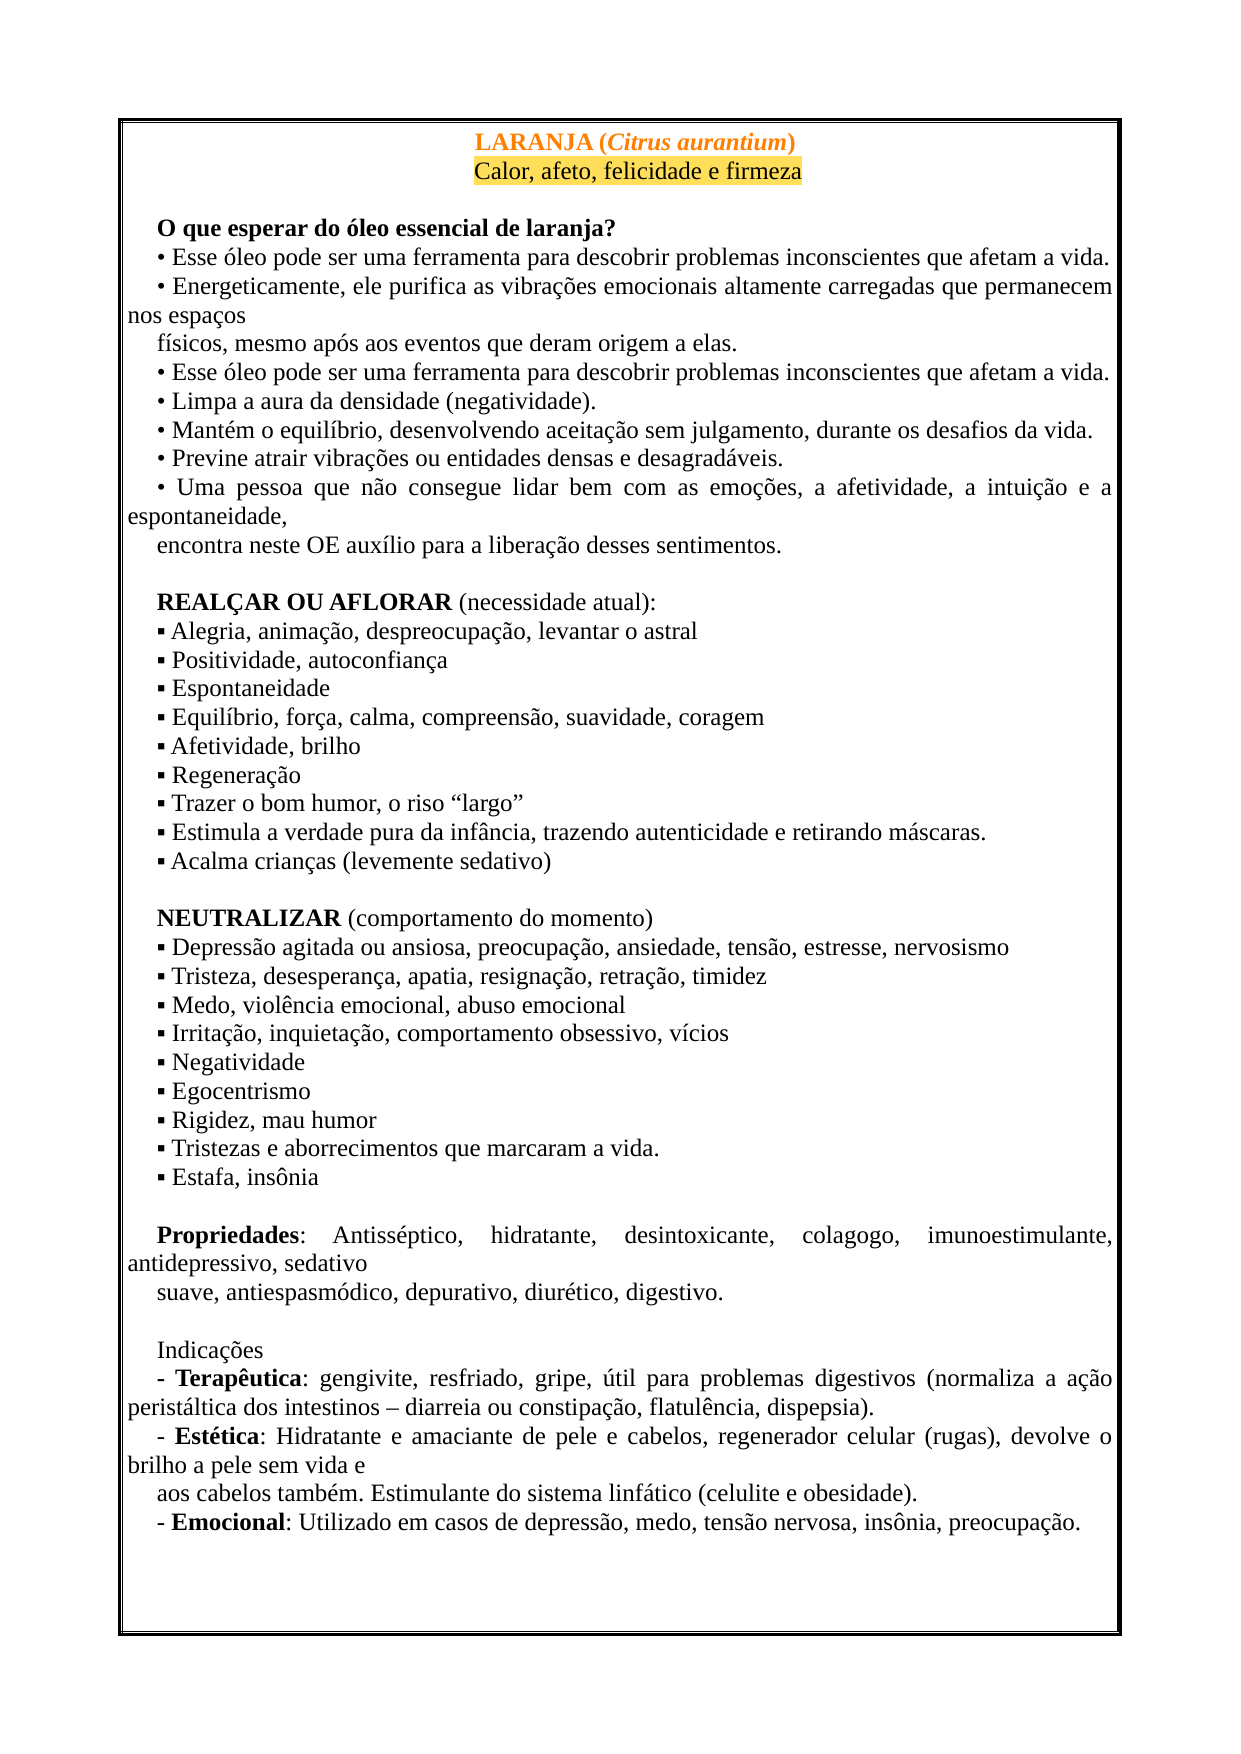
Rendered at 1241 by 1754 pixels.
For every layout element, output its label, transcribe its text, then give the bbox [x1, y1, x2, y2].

text • Esse óleo pode ser uma ferramenta para descobrir problemas inconscientes que afetam a vida. [127, 357, 1113, 386]
text O que esperar do óleo essencial de laranja? [127, 213, 1113, 242]
text Calor, afeto, felicidade e firmeza [127, 156, 1113, 185]
text ▪ Regeneração [127, 760, 1113, 788]
text NEUTRALIZAR (comportamento do momento) [127, 903, 1113, 932]
text físicos, mesmo após aos eventos que deram origem a elas. [127, 328, 1113, 357]
text REALÇAR OU AFLORAR (necessidade atual): [127, 587, 1113, 616]
text ▪ Estimula a verdade pura da infância, trazendo autenticidade e retirando máscaras. [127, 817, 1113, 846]
text ▪ Trazer o bom humor, o riso “largo” [127, 788, 1113, 817]
text ▪ Depressão agitada ou ansiosa, preocupação, ansiedade, tensão, estresse, nervosismo [127, 932, 1113, 961]
text - Estética: Hidratante e amaciante de pele e cabelos, regenerador celular (rugas), devolve o brilho a pele sem vida e [127, 1421, 1113, 1478]
text ▪ Alegria, animação, despreocupação, levantar o astral [127, 616, 1113, 645]
text ▪ Irritação, inquietação, comportamento obsessivo, vícios [127, 1018, 1113, 1047]
text encontra neste OE auxílio para a liberação desses sentimentos. [127, 530, 1113, 558]
text ▪ Estafa, insônia [127, 1162, 1113, 1191]
text ▪ Espontaneidade [127, 673, 1113, 702]
text ▪ Tristeza, desesperança, apatia, resignação, retração, timidez [127, 961, 1113, 990]
text suave, antiespasmódico, depurativo, diurético, digestivo. [127, 1277, 1113, 1306]
text ▪ Tristezas e aborrecimentos que marcaram a vida. [127, 1133, 1113, 1162]
text • Limpa a aura da densidade (negatividade). [127, 386, 1113, 415]
text Indicações [127, 1335, 1113, 1363]
text • Uma pessoa que não consegue lidar bem com as emoções, a afetividade, a intuição e a espontaneidade, [127, 472, 1113, 530]
text - Emocional: Utilizado em casos de depressão, medo, tensão nervosa, insônia, preocupação. [127, 1507, 1113, 1536]
text - Terapêutica: gengivite, resfriado, gripe, útil para problemas digestivos (normaliza a ação peristáltica dos intestinos – diarreia ou constipação, flatulência, dispepsia). [127, 1363, 1113, 1421]
text • Energeticamente, ele purifica as vibrações emocionais altamente carregadas que permanecem nos espaços [127, 271, 1113, 328]
text ▪ Positividade, autoconfiança [127, 645, 1113, 673]
text • Mantém o equilíbrio, desenvolvendo aceitação sem julgamento, durante os desafios da vida. [127, 415, 1113, 443]
text ▪ Medo, violência emocional, abuso emocional [127, 990, 1113, 1018]
text aos cabelos também. Estimulante do sistema linfático (celulite e obesidade). [127, 1478, 1113, 1507]
text LARANJA (Citrus aurantium) [127, 127, 1113, 156]
text Propriedades: Antisséptico, hidratante, desintoxicante, colagogo, imunoestimulante, antidepressivo, sedativo [127, 1220, 1113, 1277]
text • Previne atrair vibrações ou entidades densas e desagradáveis. [127, 443, 1113, 472]
text ▪ Equilíbrio, força, calma, compreensão, suavidade, coragem [127, 702, 1113, 731]
text ▪ Acalma crianças (levemente sedativo) [127, 846, 1113, 875]
text ▪ Negatividade [127, 1047, 1113, 1076]
text ▪ Afetividade, brilho [127, 731, 1113, 760]
text • Esse óleo pode ser uma ferramenta para descobrir problemas inconscientes que afetam a vida. [127, 242, 1113, 271]
text ▪ Egocentrismo [127, 1076, 1113, 1105]
text ▪ Rigidez, mau humor [127, 1105, 1113, 1133]
